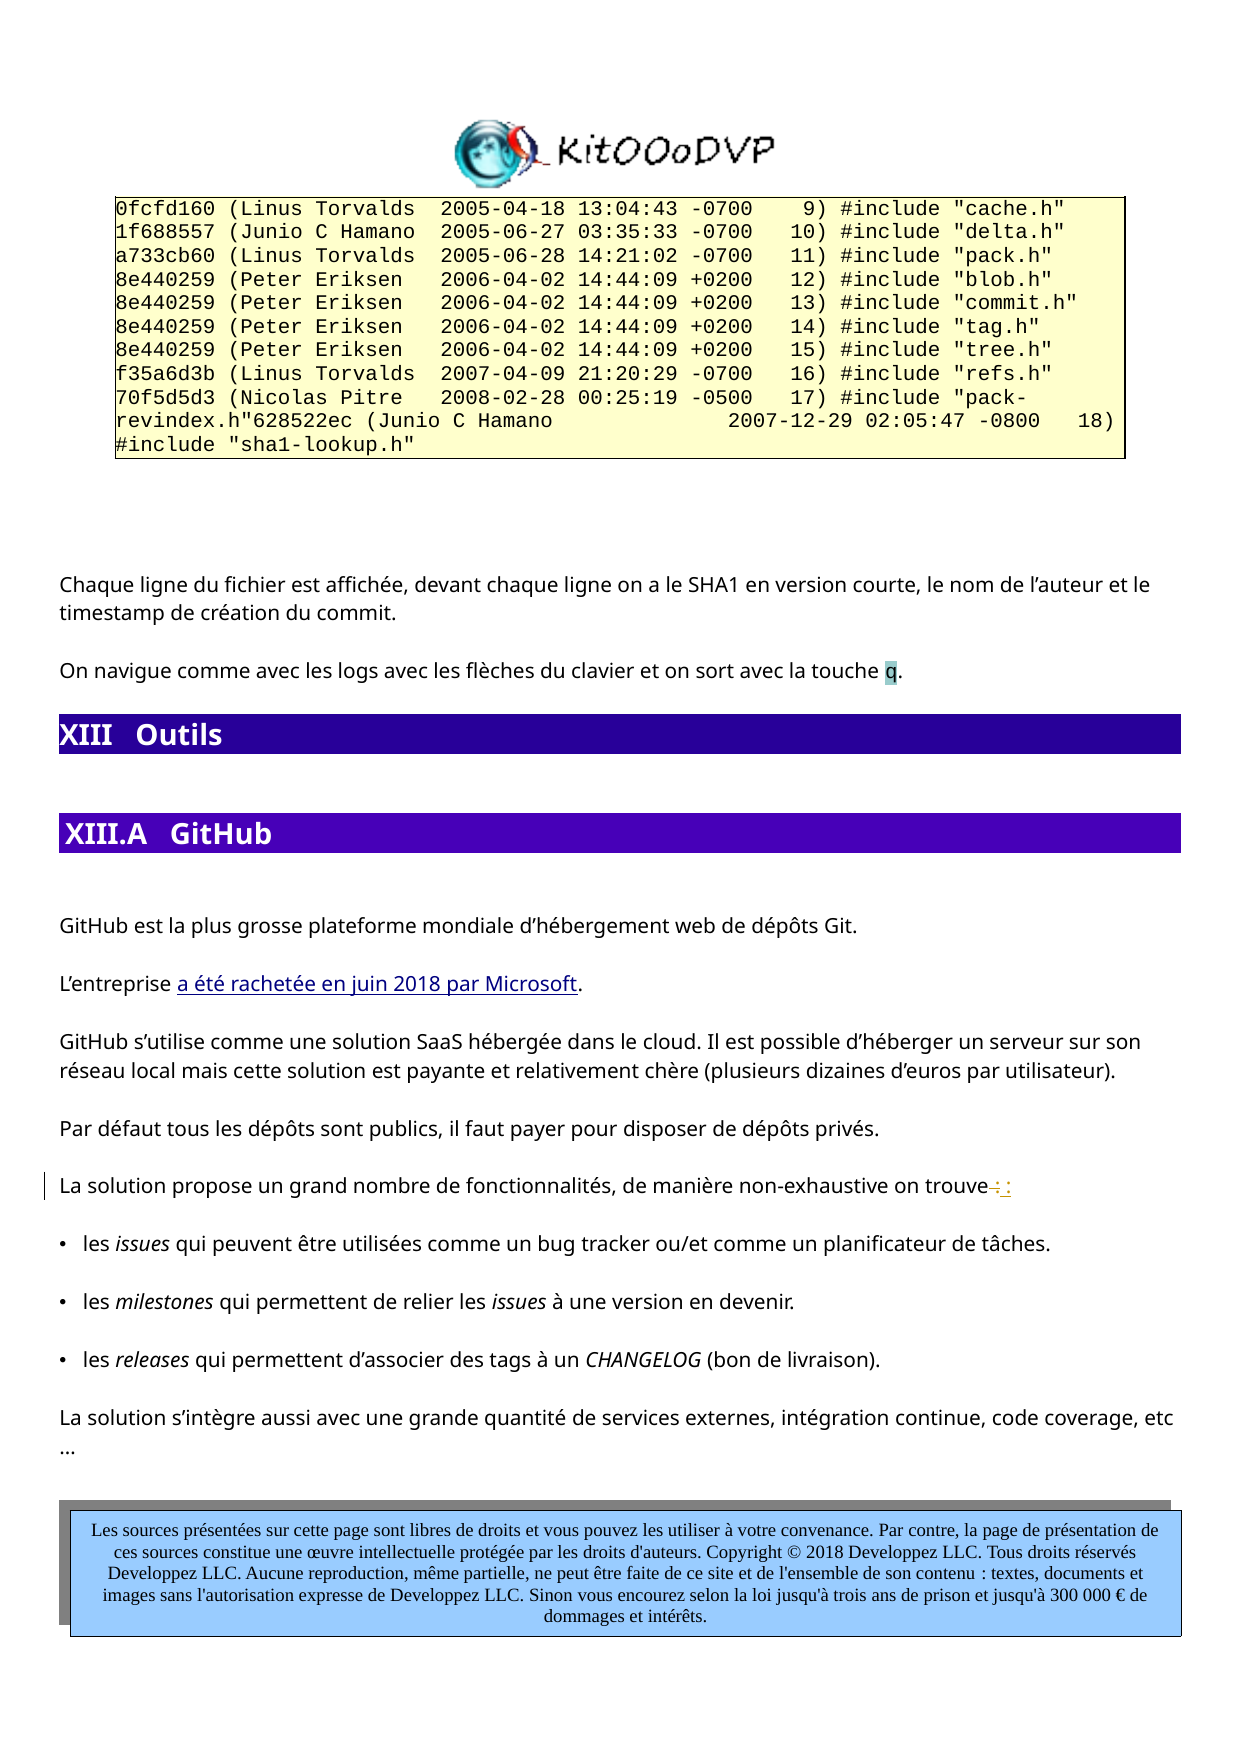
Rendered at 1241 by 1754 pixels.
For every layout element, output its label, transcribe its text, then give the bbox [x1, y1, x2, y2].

text La solution propose un grand nombre de fonctionnalités, de manière non-exhaustive on trouve : [59, 1172, 1181, 1200]
text On navigue comme avec les logs avec les flèches du clavier et on sort avec la touche q. [59, 656, 1181, 685]
text GitHub s’utilise comme une solution SaaS hébergée dans le cloud. Il est possible d’héberger un serveur sur son réseau local mais cette solution est payante et relativement chère (plusieurs dizaines d’euros par utilisateur). [59, 1027, 1181, 1084]
text La solution s’intègre aussi avec une grande quantité de services externes, intégration continue, code coverage, etc … [59, 1403, 1181, 1460]
text Par défaut tous les dépôts sont publics, il faut payer pour disposer de dépôts privés. [59, 1114, 1181, 1142]
list les milestones qui permettent de relier les issues à une version en devenir. [59, 1287, 1181, 1316]
list les releases qui permettent d’associer des tags à un CHANGELOG (bon de livraison). [59, 1345, 1181, 1374]
picture [453, 118, 781, 191]
subtitle Outils [59, 714, 1181, 754]
text Chaque ligne du fichier est affichée, devant chaque ligne on a le SHA1 en version courte, le nom de l’auteur et le timestamp de création du commit. [59, 570, 1181, 627]
list les issues qui peuvent être utilisées comme un bug tracker ou/et comme un planificateur de tâches. [59, 1229, 1181, 1258]
subtitle GitHub [59, 813, 1181, 853]
text GitHub est la plus grosse plateforme mondiale d’hébergement web de dépôts Git. [59, 912, 1181, 940]
text L’entreprise a été rachetée en juin 2018 par Microsoft. [59, 969, 1181, 998]
